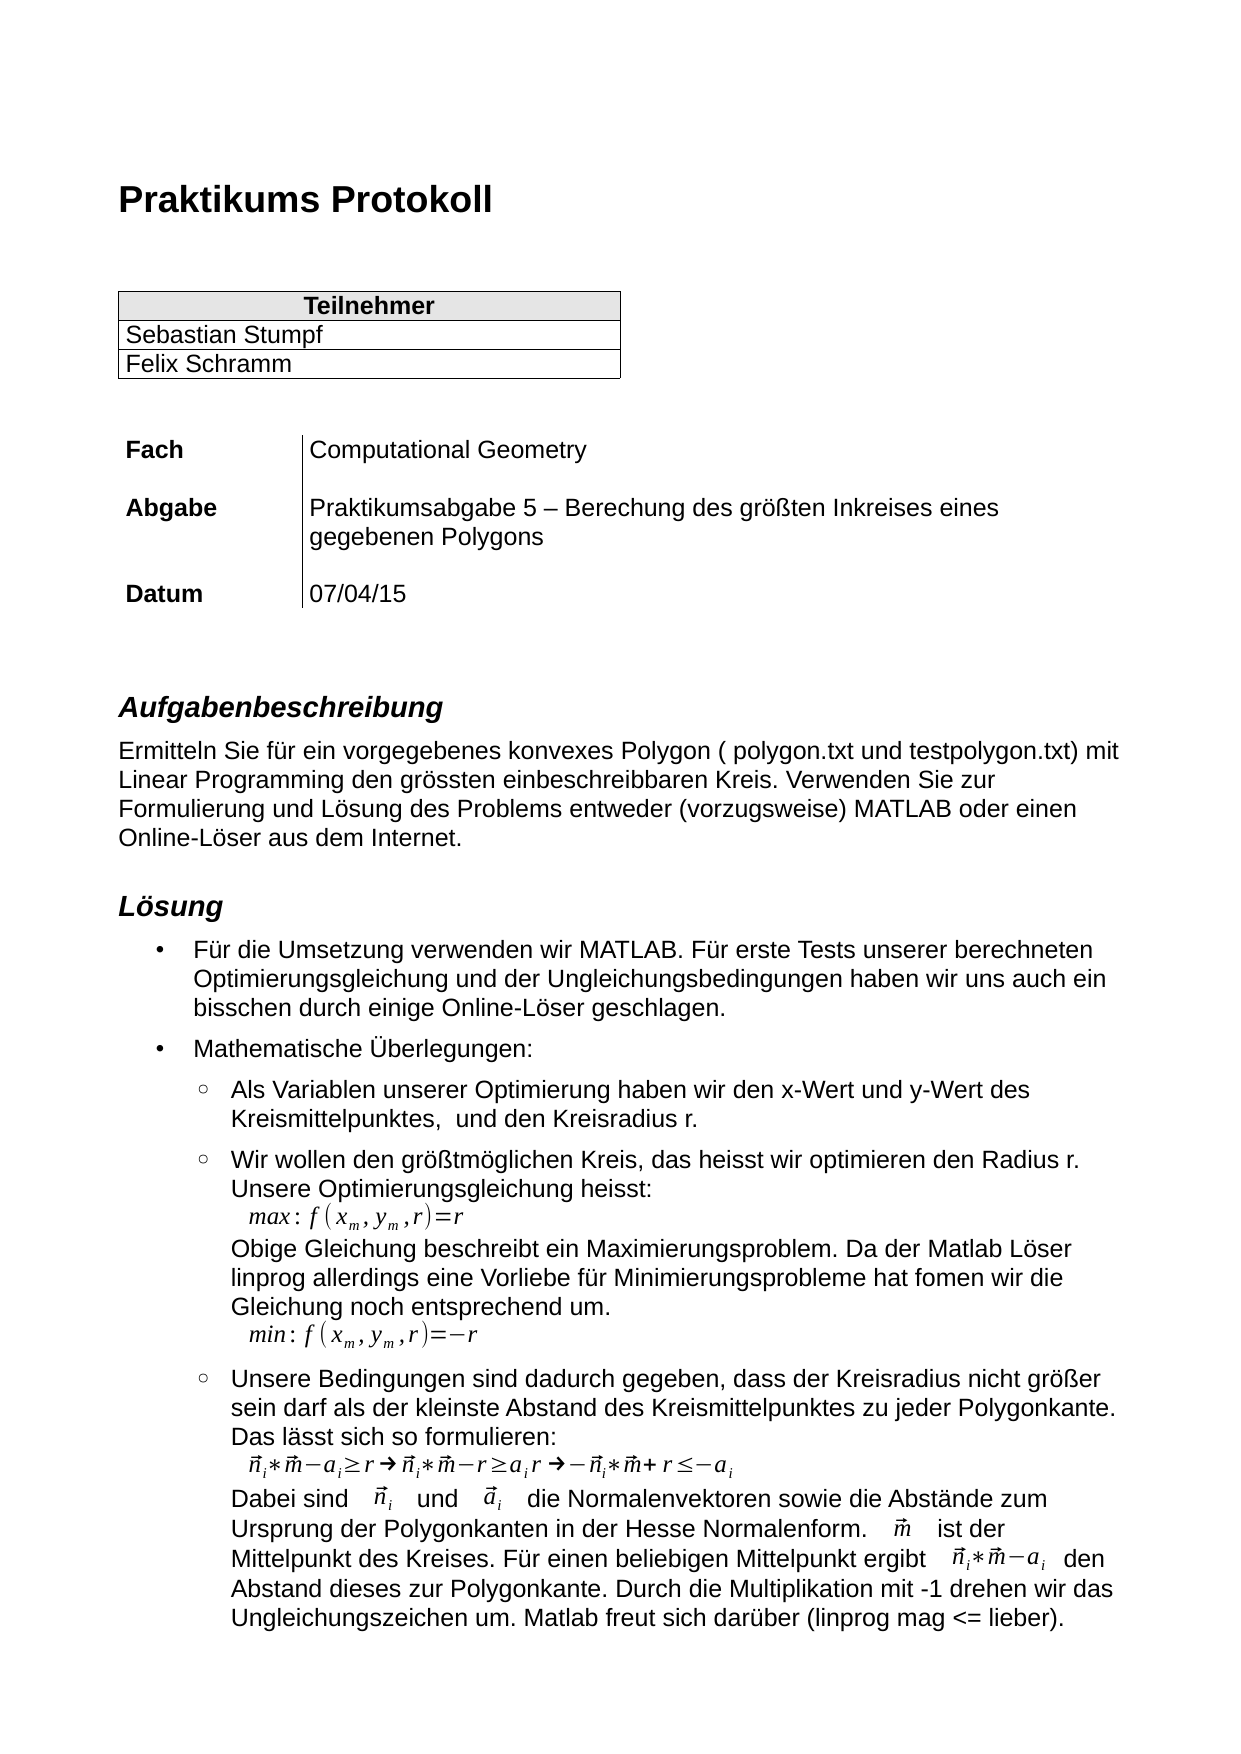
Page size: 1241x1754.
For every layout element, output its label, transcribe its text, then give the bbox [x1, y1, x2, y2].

text Ermitteln Sie für ein vorgegebenes konvexes Polygon ( polygon.txt und testpolygon.txt) mit Linear Programming den grössten einbeschreibbaren Kreis. Verwenden Sie zur Formulierung und Lösung des Problems entweder (vorzugsweise) MATLAB oder einen Online-Löser aus dem Internet. [118, 736, 1122, 851]
table_header Computational Geometry [303, 435, 1122, 464]
list Mathematische Überlegungen: [156, 1034, 1122, 1063]
table_cell [118, 550, 302, 579]
list Wir wollen den größtmöglichen Kreis, das heisst wir optimieren den Radius r. Unsere Optimierungsgleichung heisst: Obige Gleichung beschreibt ein Maximierungsproblem. Da der Matlab Löser linprog allerdings eine Vorliebe für Minimierungsprobleme hat fomen wir die Gleichung noch entsprechend um. [193, 1145, 1122, 1352]
table_cell Praktikumsabgabe 5 – Berechung des größten Inkreises eines gegebenen Polygons [303, 493, 1122, 550]
table_cell [118, 464, 302, 493]
table_header Fach [118, 435, 302, 464]
table_cell 04.07.15 [303, 579, 1122, 608]
list Als Variablen unserer Optimierung haben wir den x-Wert und y-Wert des Kreismittelpunktes, und den Kreisradius r. [193, 1075, 1122, 1133]
table_cell [303, 464, 1122, 493]
table_cell [303, 550, 1122, 579]
table_header Teilnehmer [119, 292, 620, 320]
list Unsere Bedingungen sind dadurch gegeben, dass der Kreisradius nicht größer sein darf als der kleinste Abstand des Kreismittelpunktes zu jeder Polygonkante. Das lässt sich so formulieren: Dabei sind und die Normalenvektoren sowie die Abstände zum Ursprung der Polygonkanten in der Hesse Normalenform. ist der Mittelpunkt des Kreises. Für einen beliebigen Mittelpunkt ergibt den Abstand dieses zur Polygonkante. Durch die Multiplikation mit -1 drehen wir das Ungleichungszeichen um. Matlab freut sich darüber (linprog mag <= lieber). Zu beachten ist, dass der Normalenvektor normiert werden muss: Zu beachten ist, dass der Normalenvektor normiert werden muss. Einsetzen der konkreten Werte liefert unsere verwendeten Bedingungen: [193, 1364, 1122, 1631]
table_cell Felix Schramm [119, 350, 620, 378]
subtitle Aufgabenbeschreibung [118, 690, 1122, 724]
subtitle Lösung [118, 889, 1122, 922]
table_cell Datum [118, 579, 302, 608]
text Praktikums Protokoll [118, 177, 1122, 220]
table_cell Abgabe [118, 493, 302, 550]
table_cell Sebastian Stumpf [119, 321, 620, 349]
list Für die Umsetzung verwenden wir MATLAB. Für erste Tests unserer berechneten Optimierungsgleichung und der Ungleichungsbedingungen haben wir uns auch ein bisschen durch einige Online-Löser geschlagen. [156, 935, 1122, 1021]
